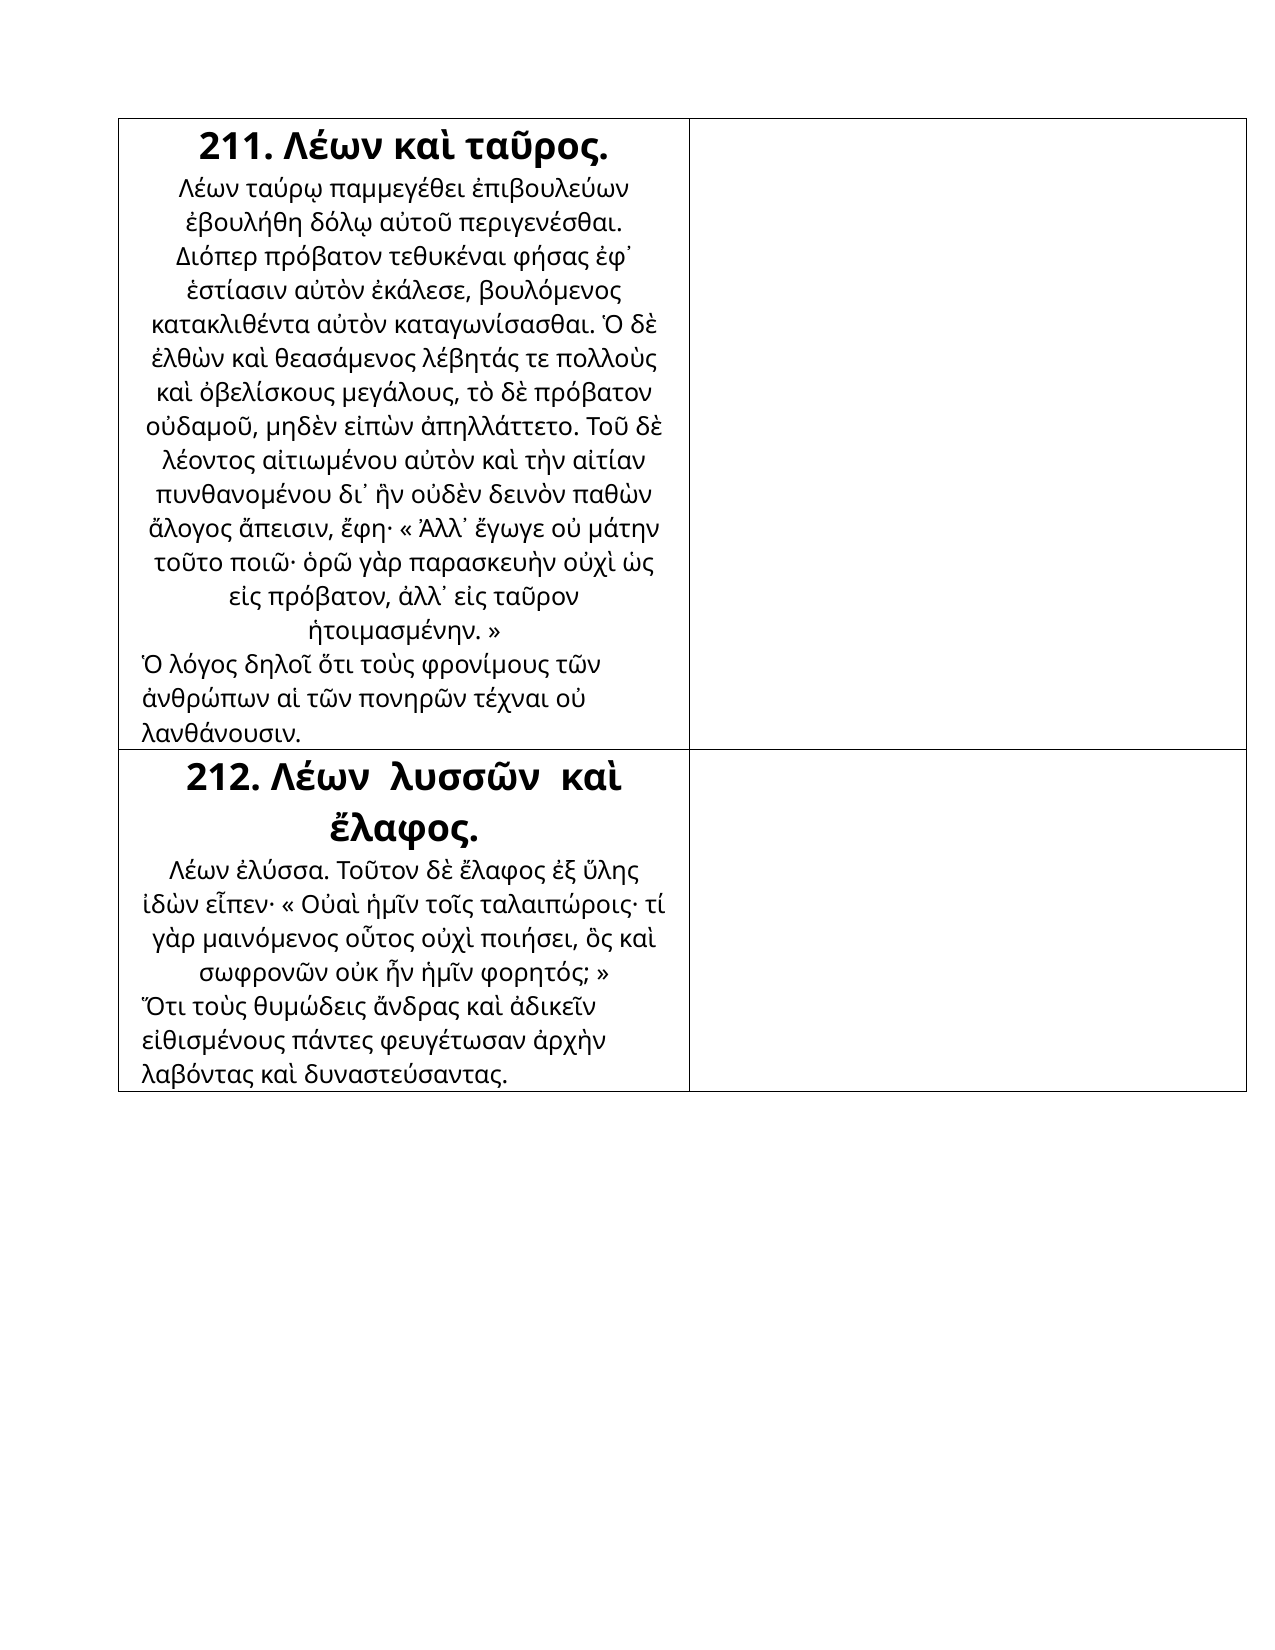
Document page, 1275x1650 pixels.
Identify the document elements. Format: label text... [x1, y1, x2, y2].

table_cell 212. Λέων λυσσῶν καὶ ἔλαφος. Λέων ἐλύσσα. Τοῦτον δὲ ἔλαφος ἐξ ὕλης ἰδὼν εἶπεν· « Οὐαὶ ἡμῖν τοῖς ταλαιπώροις· τί γὰρ μαινόμενος οὗτος οὐχὶ ποιήσει, ὃς καὶ σωφρονῶν οὐκ ἦν ἡμῖν φορητός; » Ὅτι τοὺς θυμώδεις ἄνδρας καὶ ἀδικεῖν εἰθισμένους πάντες φευγέτωσαν ἀρχὴν λαβόντας καὶ δυναστεύσαντας. [119, 750, 689, 1091]
table_cell [690, 750, 1246, 1091]
table_cell [690, 119, 1246, 749]
table_cell 211. Λέων καὶ ταῦρος. Λέων ταύρῳ παμμεγέθει ἐπιβουλεύων ἐβουλήθη δόλῳ αὐτοῦ περιγενέσθαι. Διόπερ πρόβατον τεθυκέναι φήσας ἐφ᾿ ἑστίασιν αὐτὸν ἐκάλεσε, βουλόμενος κατακλιθέντα αὐτὸν καταγωνίσασθαι. Ὁ δὲ ἐλθὼν καὶ θεασάμενος λέβητάς τε πολλοὺς καὶ ὀβελίσκους μεγάλους, τὸ δὲ πρόβατον οὐδαμοῦ, μηδὲν εἰπὼν ἀπηλλάττετο. Τοῦ δὲ λέοντος αἰτιωμένου αὐτὸν καὶ τὴν αἰτίαν πυνθανομένου δι᾿ ἣν οὐδὲν δεινὸν παθὼν ἄλογος ἄπεισιν, ἔφη· « Ἀλλ᾿ ἔγωγε οὐ μάτην τοῦτο ποιῶ· ὁρῶ γὰρ παρασκευὴν οὐχὶ ὡς εἰς πρόβατον, ἀλλ᾿ εἰς ταῦρον ἡτοιμασμένην. » Ὁ λόγος δηλοῖ ὅτι τοὺς φρονίμους τῶν ἀνθρώπων αἱ τῶν πονηρῶν τέχναι οὐ λανθάνουσιν. [119, 119, 689, 749]
